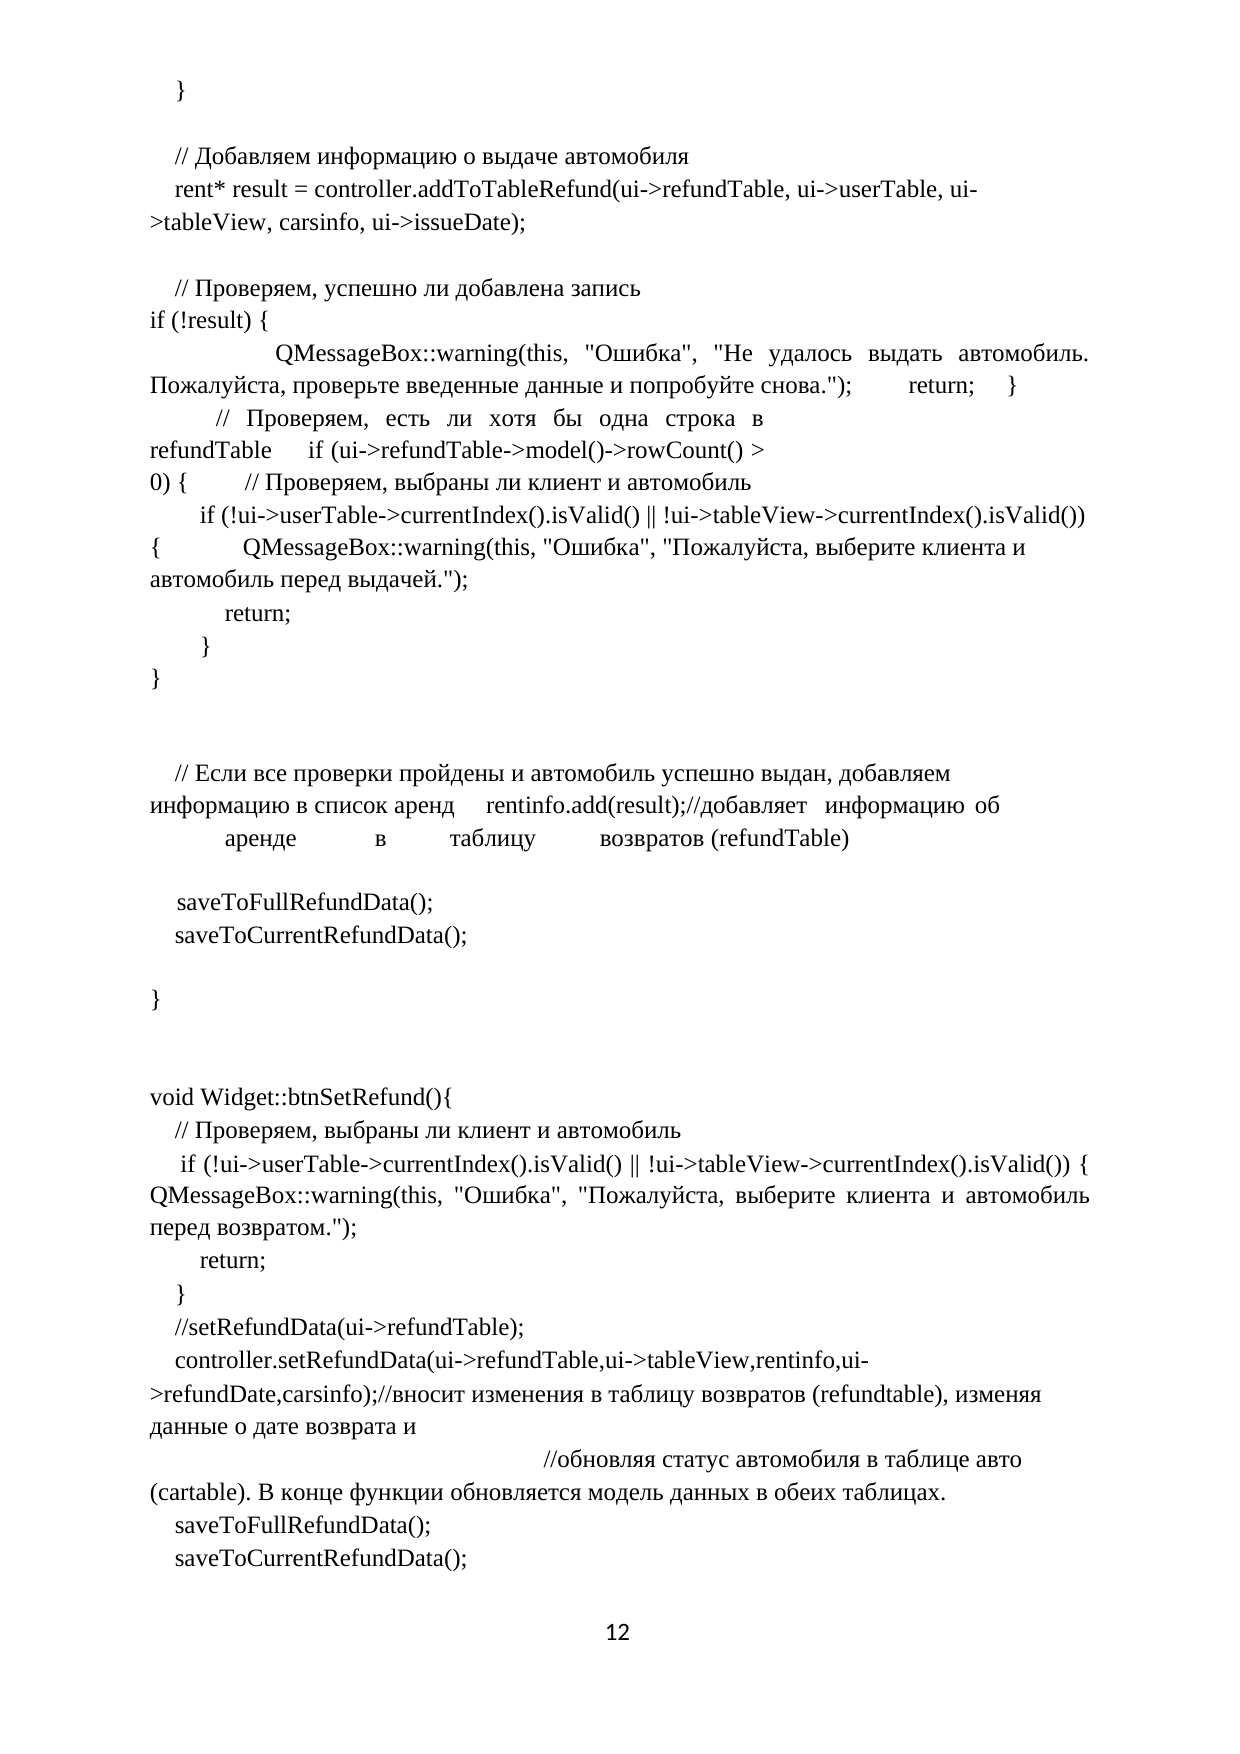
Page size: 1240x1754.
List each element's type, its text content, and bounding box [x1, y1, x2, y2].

text // Добавляем информацию о выдаче автомобиля [149, 141, 1091, 170]
text saveToFullRefundData(); [177, 887, 1091, 915]
text rent* result = controller.addToTableRefund(ui->refundTable, ui->userTable, ui->tableView, carsinfo, ui->issueDate); [149, 174, 1091, 235]
text } } [149, 631, 230, 692]
text controller.setRefundData(ui->refundTable,ui->tableView,rentinfo,ui- [149, 1346, 1091, 1374]
text } [149, 1279, 1091, 1308]
text return; [149, 598, 1091, 627]
text //обновляя статус автомобиля в таблице авто (cartable). В конце функции обновляется модель данных в обеих таблицах. [149, 1444, 1091, 1505]
text } [149, 984, 1091, 1013]
text // Если все проверки пройдены и автомобиль успешно выдан, добавляем информацию в список аренд rentinfo.add(result);//добавляет информацию об аренде в таблицу возвратов (refundTable) [149, 758, 1091, 851]
text //setRefundData(ui->refundTable); [149, 1312, 1091, 1341]
text saveToFullRefundData(); [149, 1510, 1091, 1539]
text } [149, 75, 1091, 104]
text saveToCurrentRefundData(); [149, 920, 1091, 949]
text if (!ui->userTable->currentIndex().isValid() || !ui->tableView->currentIndex().isValid()) { QMessageBox::warning(this, "Ошибка", "Пожалуйста, выберите клиента и автомобиль перед возвратом."); [149, 1149, 1091, 1241]
text // Проверяем, успешно ли добавлена запись if (!result) { [149, 273, 662, 334]
text // Проверяем, выбраны ли клиент и автомобиль [149, 1115, 1091, 1144]
text // Проверяем, есть ли хотя бы одна строка в refundTable if (ui->refundTable->model()->rowCount() > 0) { // Проверяем, выбраны ли клиент и автомобиль [149, 403, 765, 496]
text saveToCurrentRefundData(); [149, 1543, 1091, 1572]
text QMessageBox::warning(this, "Ошибка", "Не удалось выдать автомобиль. Пожалуйста, проверьте введенные данные и попробуйте снова."); return; } [149, 338, 1091, 399]
text if (!ui->userTable->currentIndex().isValid() || !ui->tableView->currentIndex().isValid()) { QMessageBox::warning(this, "Ошибка", "Пожалуйста, выберите клиента и автомобиль перед выдачей."); [149, 500, 1091, 593]
text void Widget::btnSetRefund(){ [149, 1082, 1091, 1111]
text return; [149, 1246, 1091, 1274]
text >refundDate,carsinfo);//вносит изменения в таблицу возвратов (refundtable), изменяя данные о дате возврата и [149, 1379, 1091, 1440]
